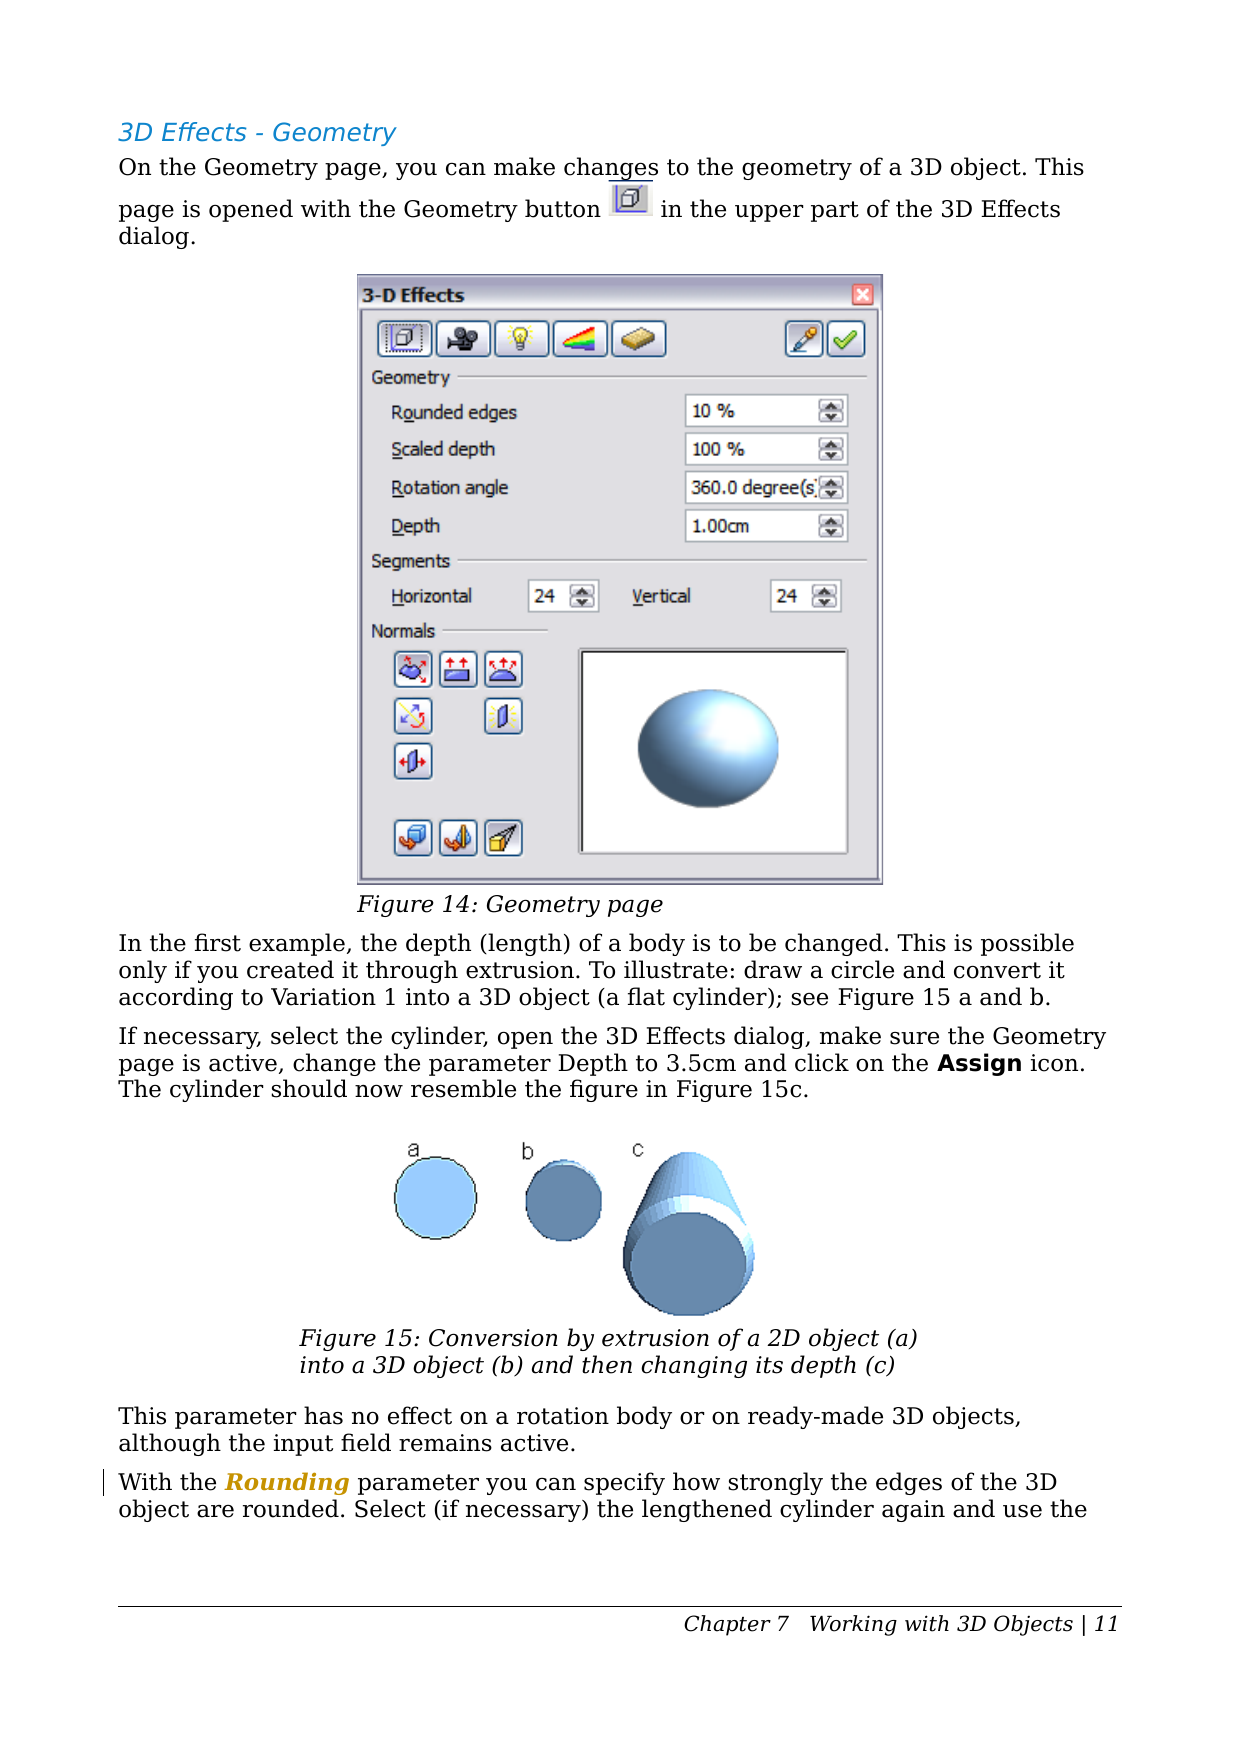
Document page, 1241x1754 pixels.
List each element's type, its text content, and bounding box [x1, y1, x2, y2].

text With the Rounding parameter you can specify how strongly the edges of the 3D object are rounded. Select (if necessary) the lengthened cylinder again and use the [118, 1469, 1122, 1523]
picture [380, 1128, 765, 1326]
text This parameter has no effect on a rotation body or on ready-made 3D objects, although the input field remains active. [118, 1403, 1122, 1457]
text Figure 15: Conversion by extrusion of a 2D object (a) into a 3D object (b) and then changing its depth (c) [299, 1128, 941, 1379]
text If necessary, select the cylinder, open the 3D Effects dialog, make sure the Geometry page is active, change the parameter Depth to 3.5cm and click on the Assign icon. The cylinder should now resemble the figure in Figure 15c. [118, 1023, 1122, 1103]
picture [357, 274, 884, 885]
picture [608, 180, 653, 216]
text Figure 14: Geometry page [357, 891, 883, 917]
text On the Geometry page, you can make changes to the geometry of a 3D object. This page is opened with the Geometry button in the upper part of the 3D Effects dialog. [118, 154, 1122, 250]
text In the first example, the depth (length) of a body is to be changed. This is possible only if you created it through extrusion. To illustrate: draw a circle and convert it according to Variation 1 into a 3D object (a flat cylinder); see Figure 15 a and b. [118, 931, 1122, 1011]
subtitle 3D Effects - Geometry [118, 118, 1122, 147]
